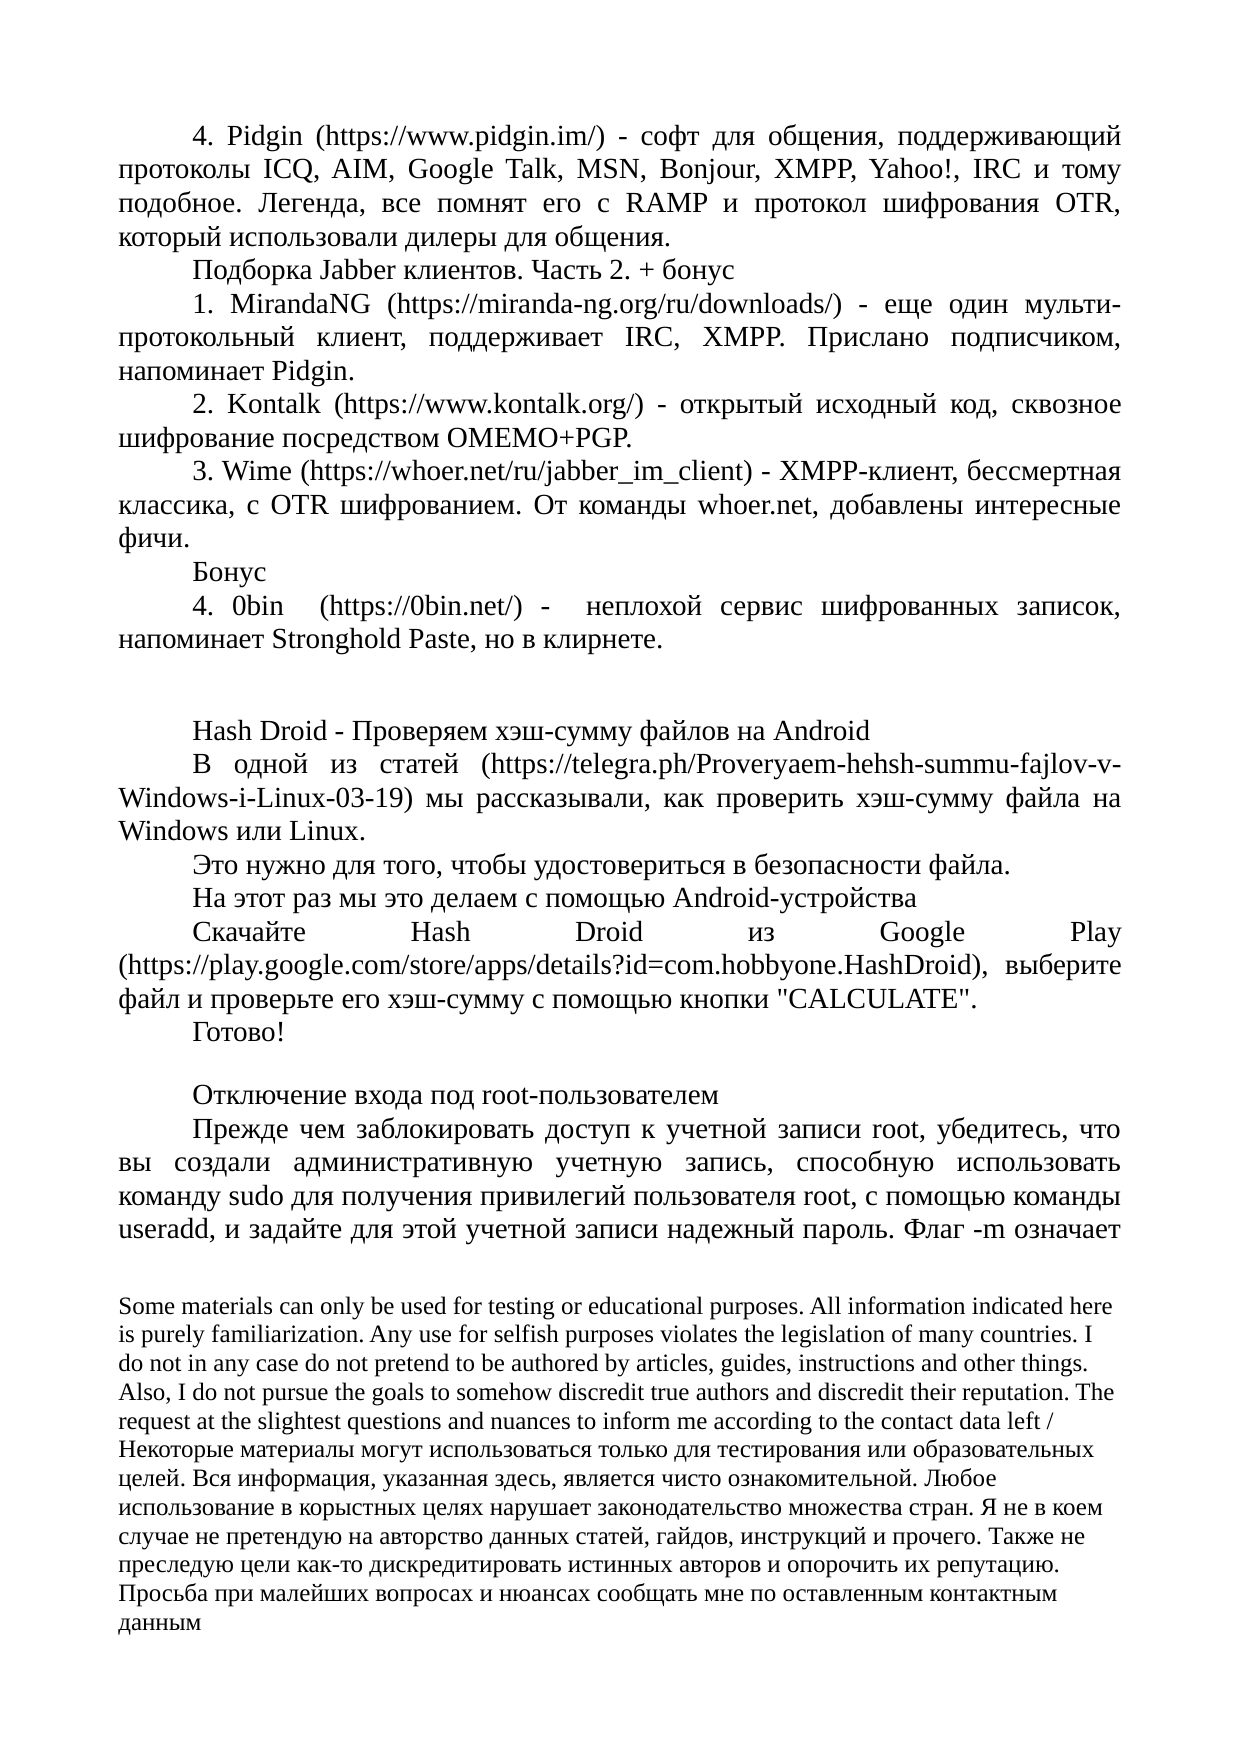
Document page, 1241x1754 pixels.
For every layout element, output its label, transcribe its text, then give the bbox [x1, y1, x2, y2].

text Отключение входа под root-пользователем [118, 1077, 1122, 1111]
text Hash Droid - Проверяем хэш-сумму файлов на Android [118, 713, 1122, 746]
text Бонус [118, 554, 1122, 588]
text На этот раз мы это делаем с помощью Android-устройства [118, 880, 1122, 914]
text Готово! [118, 1014, 1122, 1048]
text Это нужно для того, чтобы удостовериться в безопасности файла. [118, 847, 1122, 880]
text Скачайте Hash Droid из Google Play (https://play.google.com/store/apps/details?id=com.hobbyone.HashDroid), выберите файл и проверьте его хэш-сумму с помощью кнопки "CALCULATE". [118, 914, 1122, 1014]
text 3. Wime (https://whoer.net/ru/jabber_im_client) - XMPP-клиент, бессмертная классика, с OTR шифрованием. От команды whoer.net, добавлены интересные фичи. [118, 453, 1122, 554]
text 4. Pidgin (https://www.pidgin.im/) - софт для общения, поддерживающий протоколы ICQ, AIM, Google Talk, MSN, Bonjour, XMPP, Yahoo!, IRC и тому подобное. Легенда, все помнят его с RAMP и протокол шифрования OTR, который использовали дилеры для общения. [118, 118, 1122, 252]
text В одной из статей (https://telegra.ph/Proveryaem-hehsh-summu-fajlov-v-Windows-i-Linux-03-19) мы рассказывали, как проверить хэш-сумму файла на Windows или Linux. [118, 746, 1122, 847]
text 1. MirandaNG (https://miranda-ng.org/ru/downloads/) - еще один мульти-протокольный клиент, поддерживает IRC, XMPP. Прислано подписчиком, напоминает Pidgin. [118, 286, 1122, 386]
text Подборка Jabber клиентов. Часть 2. + бонус [118, 252, 1122, 286]
text Прежде чем заблокировать доступ к учетной записи root, убедитесь, что вы создали административную учетную запись, способную использовать команду sudo для получения привилегий пользователя root, с помощью команды useradd, и задайте для этой учетной записи надежный пароль. Флаг -m означает [118, 1111, 1122, 1245]
text 2. Kontalk (https://www.kontalk.org/) - открытый исходный код, сквозное шифрование посредством OMEMO+PGP. [118, 386, 1122, 453]
text 4. 0bin (https://0bin.net/) - неплохой сервис шифрованных записок, напоминает Stronghold Paste, но в клирнете. [118, 588, 1122, 655]
